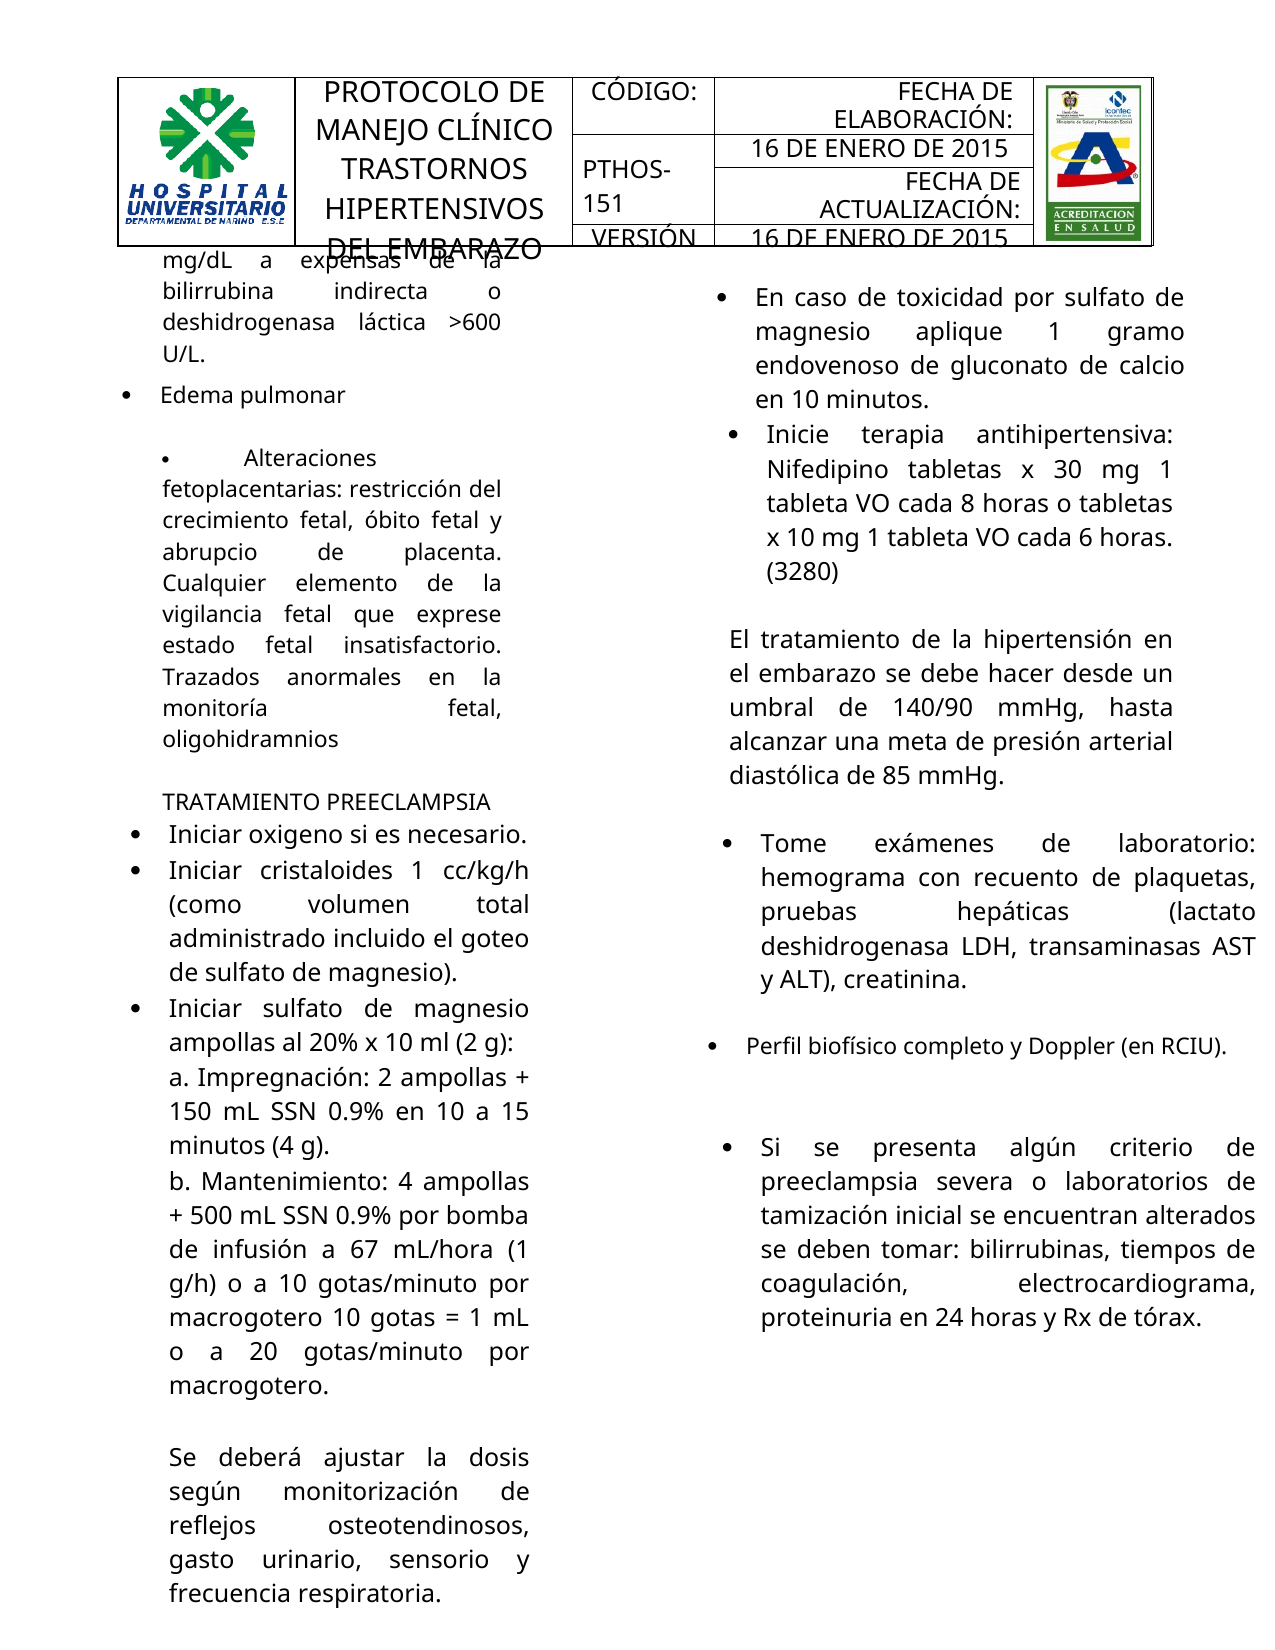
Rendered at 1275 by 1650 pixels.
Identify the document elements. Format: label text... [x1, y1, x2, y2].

list Alteraciones fetoplacentarias: restricción del crecimiento fetal, óbito fetal y abrupcio de placenta. Cualquier elemento de la vigilancia fetal que exprese estado fetal insatisfactorio. Trazados anormales en la monitoría fetal, oligohidramnios [162, 442, 502, 754]
list TRATAMIENTO PREECLAMPSIA [162, 786, 502, 817]
list Inicie terapia antihipertensiva: Nifedipino tabletas x 30 mg 1 tableta VO cada 8 horas o tabletas x 10 mg 1 tableta VO cada 6 horas. (3280) [729, 417, 1173, 587]
list Edema pulmonar [122, 379, 501, 410]
list Tome exámenes de laboratorio: hemograma con recuento de plaquetas, pruebas hepáticas (lactato deshidrogenasa LDH, transaminasas AST y ALT), creatinina. [723, 826, 1256, 996]
list Perfil biofísico completo y Doppler (en RCIU). [708, 1030, 1256, 1062]
text Se deberá ajustar la dosis según monitorización de reflejos osteotendinosos, gasto urinario, sensorio y frecuencia respiratoria. [169, 1439, 530, 1609]
list Iniciar oxigeno si es necesario. [131, 817, 530, 851]
picture [125, 88, 288, 224]
list Si se presenta algún criterio de preeclampsia severa o laboratorios de tamización inicial se encuentran alterados se deben tomar: bilirrubinas, tiempos de coagulación, electrocardiograma, proteinuria en 24 horas y Rx de tórax. [723, 1130, 1256, 1334]
text mg/dL a expensas de la bilirrubina indirecta o deshidrogenasa láctica >600 U/L. [162, 244, 501, 369]
list Iniciar sulfato de magnesio ampollas al 20% x 10 ml (2 g): [131, 990, 530, 1058]
text a. Impregnación: 2 ampollas + 150 mL SSN 0.9% en 10 a 15 minutos (4 g). [169, 1060, 530, 1162]
picture [1045, 85, 1142, 241]
list Iniciar cristaloides 1 cc/kg/h (como volumen total administrado incluido el goteo de sulfato de magnesio). [131, 852, 530, 989]
text El tratamiento de la hipertensión en el embarazo se debe hacer desde un umbral de 140/90 mmHg, hasta alcanzar una meta de presión arterial diastólica de 85 mmHg. [729, 622, 1173, 792]
list En caso de toxicidad por sulfato de magnesio aplique 1 gramo endovenoso de gluconato de calcio en 10 minutos. [717, 279, 1185, 416]
text b. Mantenimiento: 4 ampollas + 500 mL SSN 0.9% por bomba de infusión a 67 mL/hora (1 g/h) o a 10 gotas/minuto por macrogotero 10 gotas = 1 mL o a 20 gotas/minuto por macrogotero. [169, 1164, 530, 1402]
